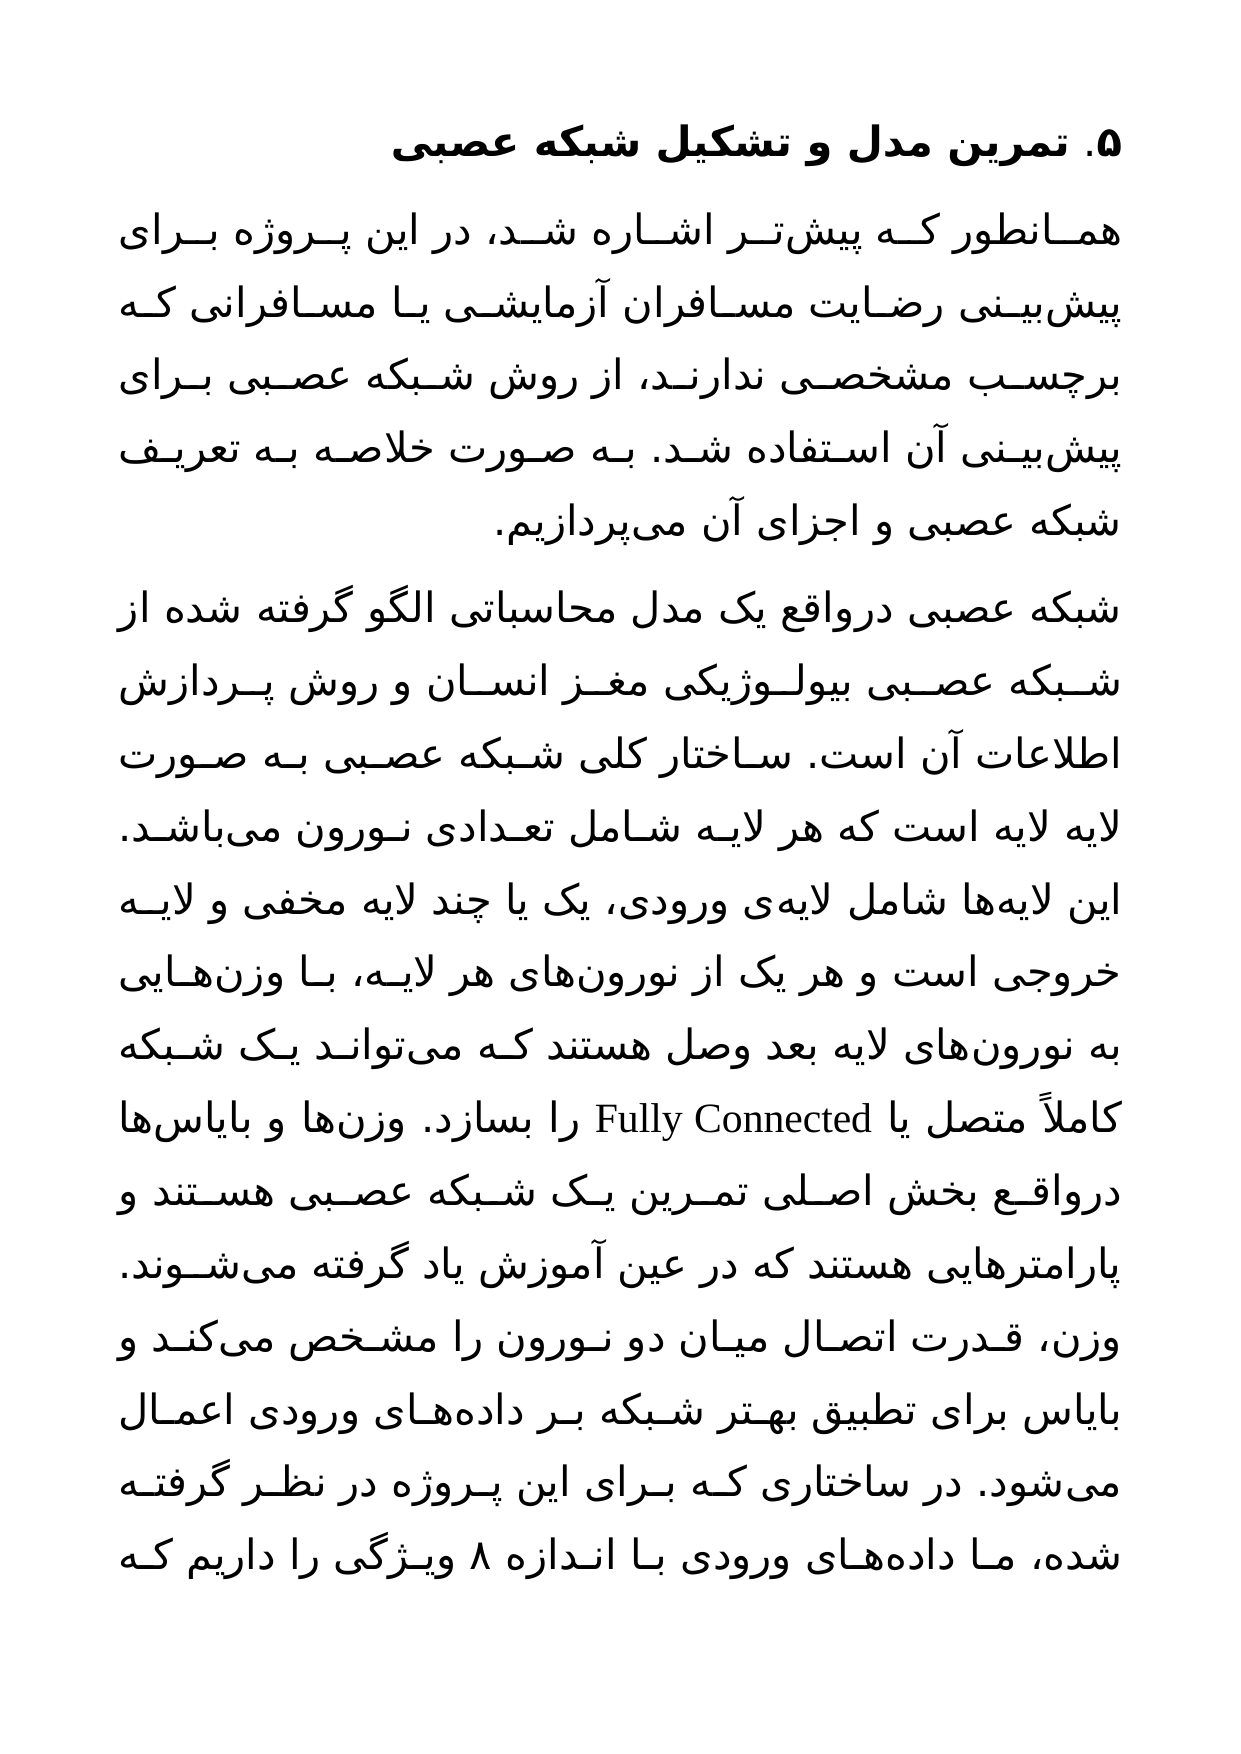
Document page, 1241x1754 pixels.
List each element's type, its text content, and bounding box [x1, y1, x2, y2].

text ۵. تمرین مدل و تشکیل شبکه عصبی [118, 118, 1122, 167]
text شبکه عصبی در‌واقع یک مدل محاسباتی الگو گرفته شده از شبکه عصبی بیولوژیکی مغز انسان و روش پردازش اطلاعات آن است. ساختار کلی شبکه عصبی به صورت لایه لایه است که هر لایه شامل تعدادی نورون می‌باشد. این لایه‌ها شامل لایه‌ی ورودی، یک یا چند لایه مخفی و لایه خروجی است و هر یک از نورون‌های هر لایه، با وزن‌هایی به نورون‌های لایه بعد وصل هستند که می‌تواند یک شبکه کاملاً متصل یا Fully Connected را بسازد. وزن‌ها و بایاس‌ها در‌واقع بخش اصلی تمرین یک شبکه عصبی هستند و پارامترهایی هستند که در عین آموزش یاد گرفته می‌شوند. وزن، قدرت اتصال میان دو نورون را مشخص می‌کند و بایاس برای تطبیق بهتر شبکه بر داده‌های ورودی اعمال می‌شود. در ساختاری که برای این پروژه در نظر گرفته شده، ما داده‌های ورودی با اندازه ۸ ویژگی را داریم که بنابراین به ۸ نورون برای لایه‌ ورودی نیاز داریم که این ۸ وِیژگی در بخش ابتدایی نمایش داده شده بود و به صورت زیر می‌باشد: [118, 584, 1122, 1579]
text همانطور که پیش‌تر اشاره شد، در این پروژه برای پیش‌بینی رضایت مسافران آزمایشی یا مسافرانی که برچسب مشخصی ندارند، از روش شبکه عصبی برای پیش‌بینی آن استفاده شد. به صورت خلاصه به تعریف شبکه عصبی و اجزای آن می‌پردازیم. [118, 206, 1122, 545]
